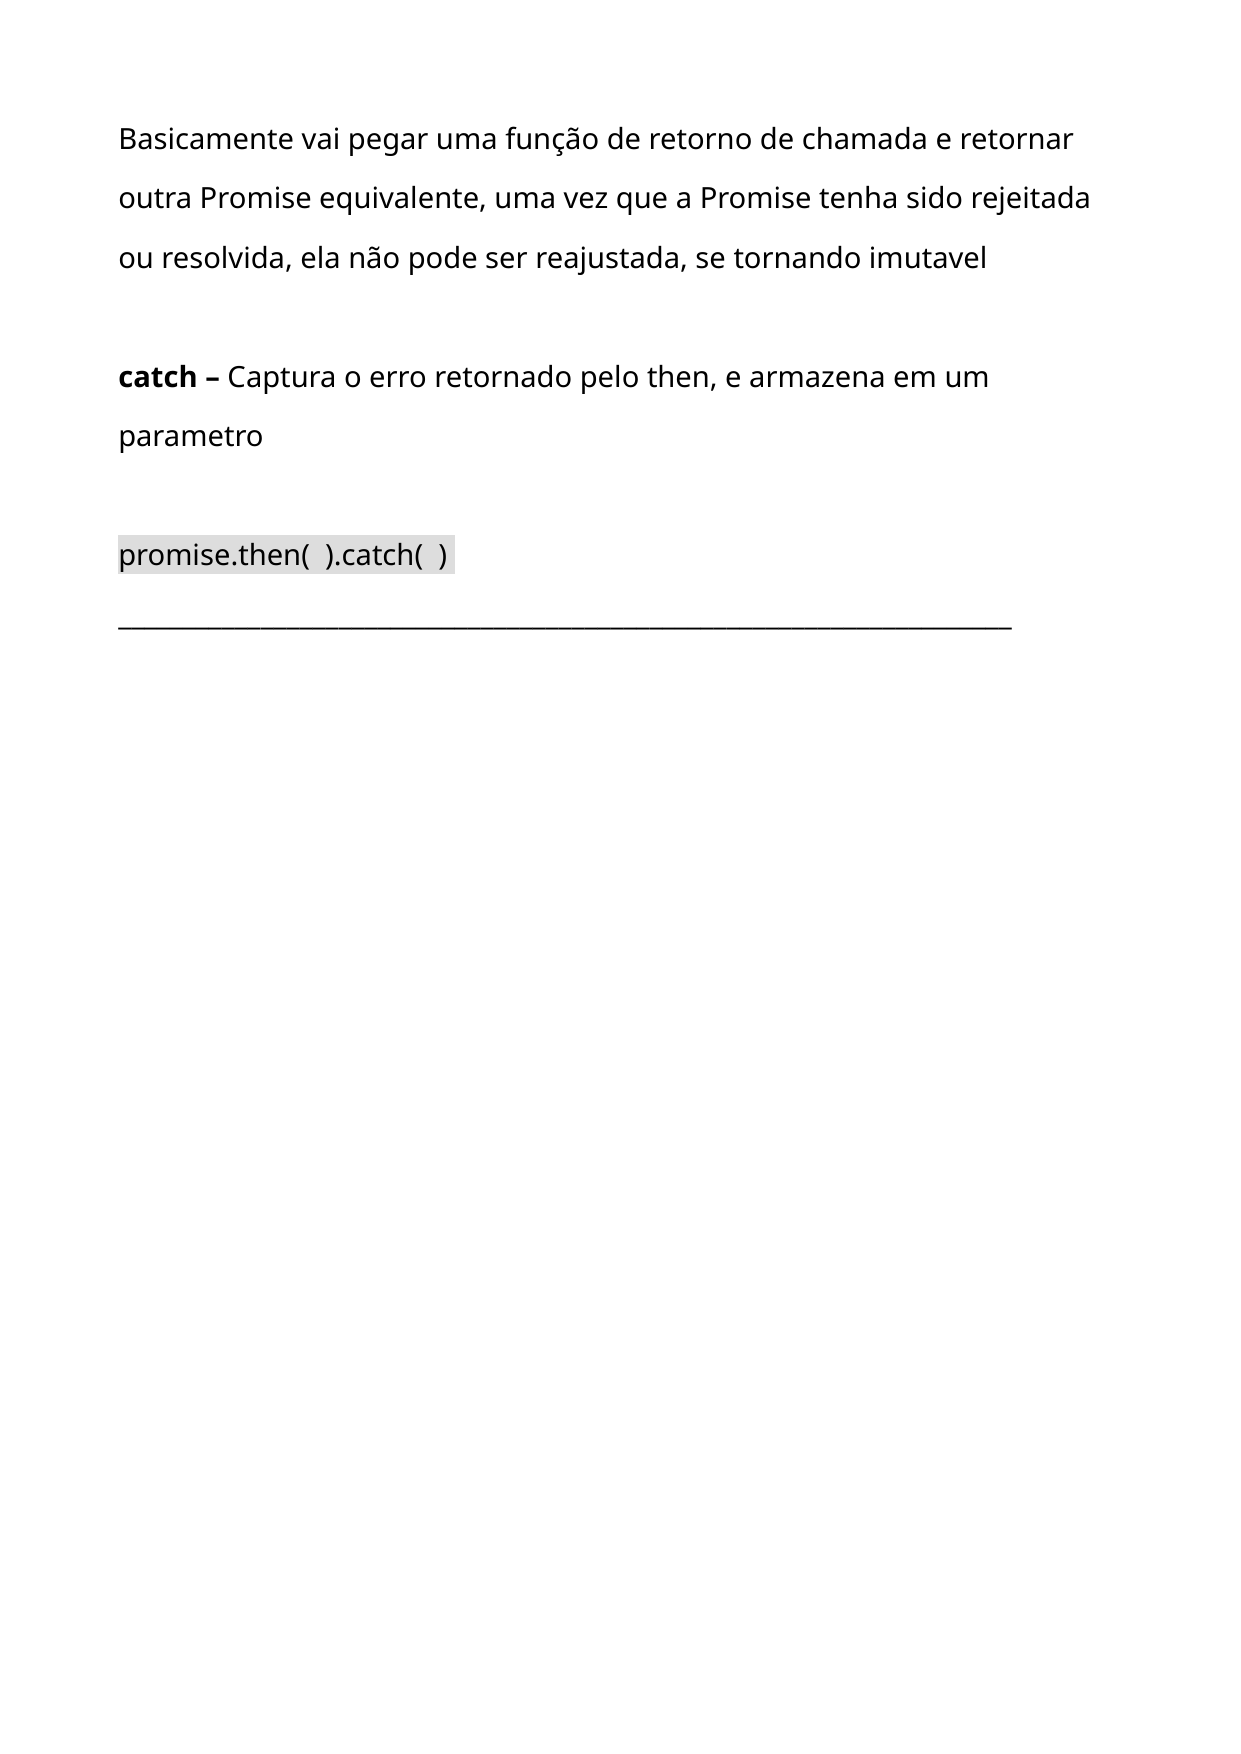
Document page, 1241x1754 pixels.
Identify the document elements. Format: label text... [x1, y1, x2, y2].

text catch – Captura o erro retornado pelo then, e armazena em um parametro [118, 356, 1122, 455]
text _____________________________________________________________________ [118, 594, 1122, 634]
text Basicamente vai pegar uma função de retorno de chamada e retornar outra Promise equivalente, uma vez que a Promise tenha sido rejeitada ou resolvida, ela não pode ser reajustada, se tornando imutavel [118, 118, 1122, 277]
text promise.then( ).catch( ) [118, 534, 1122, 574]
